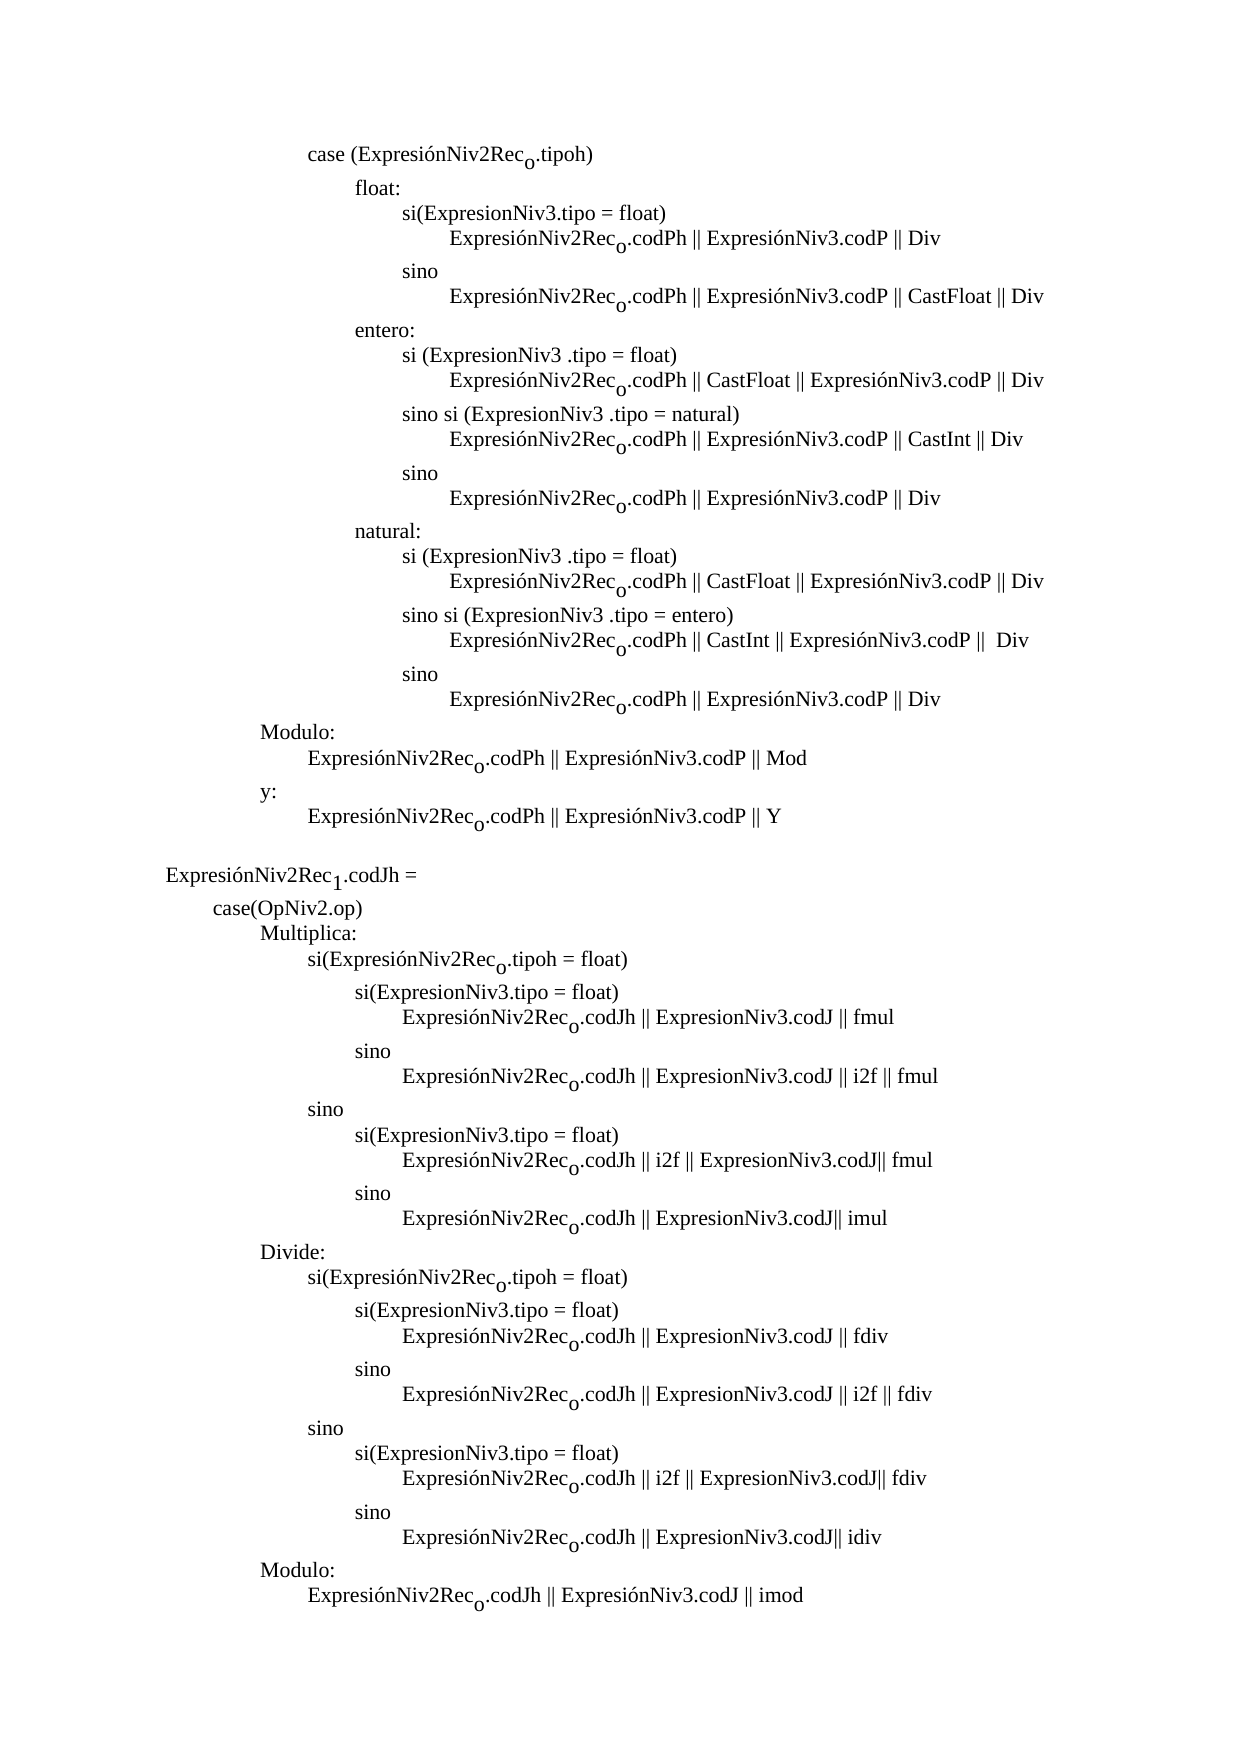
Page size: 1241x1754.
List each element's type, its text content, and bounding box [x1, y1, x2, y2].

text si (ExpresionNiv3 .tipo = float) [118, 543, 1122, 568]
text ExpresiónNiv2Reco.codPh || CastFloat || ExpresiónNiv3.codP || Div [118, 367, 1122, 401]
text sino [118, 1415, 1122, 1440]
text ExpresiónNiv2Reco.codJh || ExpresionNiv3.codJ || i2f || fmul [118, 1063, 1122, 1096]
text sino [118, 1180, 1122, 1205]
text sino [118, 1356, 1122, 1381]
text si(ExpresiónNiv2Reco.tipoh = float) [118, 1264, 1122, 1297]
text ExpresiónNiv2Reco.codJh || ExpresionNiv3.codJ || fmul [118, 1004, 1122, 1038]
text ExpresiónNiv2Reco.codPh || ExpresiónNiv3.codP || Div [118, 485, 1122, 518]
text ExpresiónNiv2Reco.codJh || ExpresionNiv3.codJ|| idiv [118, 1524, 1122, 1557]
text si(ExpresionNiv3.tipo = float) [118, 979, 1122, 1004]
text ExpresiónNiv2Reco.codJh || ExpresionNiv3.codJ || i2f || fdiv [118, 1381, 1122, 1415]
text Modulo: [118, 1557, 1122, 1582]
text ExpresiónNiv2Rec1.codJh = [118, 862, 1122, 895]
text ExpresiónNiv2Reco.codPh || CastFloat || ExpresiónNiv3.codP || Div [118, 568, 1122, 602]
text sino [118, 258, 1122, 283]
text si(ExpresionNiv3.tipo = float) [118, 1440, 1122, 1465]
text si(ExpresionNiv3.tipo = float) [118, 200, 1122, 225]
text y: [118, 778, 1122, 803]
text Multiplica: [118, 920, 1122, 946]
text si(ExpresiónNiv2Reco.tipoh = float) [118, 946, 1122, 979]
text sino [118, 1096, 1122, 1122]
text sino [118, 459, 1122, 485]
text ExpresiónNiv2Reco.codJh || ExpresionNiv3.codJ|| imul [118, 1205, 1122, 1239]
text Divide: [118, 1239, 1122, 1264]
text case(OpNiv2.op) [118, 895, 1122, 920]
text float: [118, 174, 1122, 200]
text ExpresiónNiv2Reco.codPh || ExpresiónNiv3.codP || CastInt || Div [118, 426, 1122, 459]
text ExpresiónNiv2Reco.codPh || CastInt || ExpresiónNiv3.codP || Div [118, 627, 1122, 661]
text entero: [118, 317, 1122, 342]
text case (ExpresiónNiv2Reco.tipoh) [118, 141, 1122, 174]
text sino [118, 1038, 1122, 1063]
text ExpresiónNiv2Reco.codPh || ExpresiónNiv3.codP || Div [118, 686, 1122, 719]
text sino si (ExpresionNiv3 .tipo = natural) [118, 401, 1122, 426]
text Modulo: [118, 719, 1122, 744]
text sino [118, 661, 1122, 686]
text si(ExpresionNiv3.tipo = float) [118, 1297, 1122, 1323]
text sino [118, 1499, 1122, 1524]
text ExpresiónNiv2Reco.codPh || ExpresiónNiv3.codP || Div [118, 225, 1122, 258]
text ExpresiónNiv2Reco.codPh || ExpresiónNiv3.codP || CastFloat || Div [118, 283, 1122, 317]
text ExpresiónNiv2Reco.codPh || ExpresiónNiv3.codP || Mod [118, 744, 1122, 778]
text ExpresiónNiv2Reco.codJh || ExpresiónNiv3.codJ || imod [118, 1582, 1122, 1616]
text ExpresiónNiv2Reco.codPh || ExpresiónNiv3.codP || Y [118, 803, 1122, 837]
text ExpresiónNiv2Reco.codJh || i2f || ExpresionNiv3.codJ|| fdiv [118, 1465, 1122, 1499]
text ExpresiónNiv2Reco.codJh || ExpresionNiv3.codJ || fdiv [118, 1323, 1122, 1356]
text ExpresiónNiv2Reco.codJh || i2f || ExpresionNiv3.codJ|| fmul [118, 1147, 1122, 1180]
text natural: [118, 518, 1122, 543]
text si (ExpresionNiv3 .tipo = float) [118, 342, 1122, 367]
text si(ExpresionNiv3.tipo = float) [118, 1122, 1122, 1147]
text sino si (ExpresionNiv3 .tipo = entero) [118, 602, 1122, 627]
